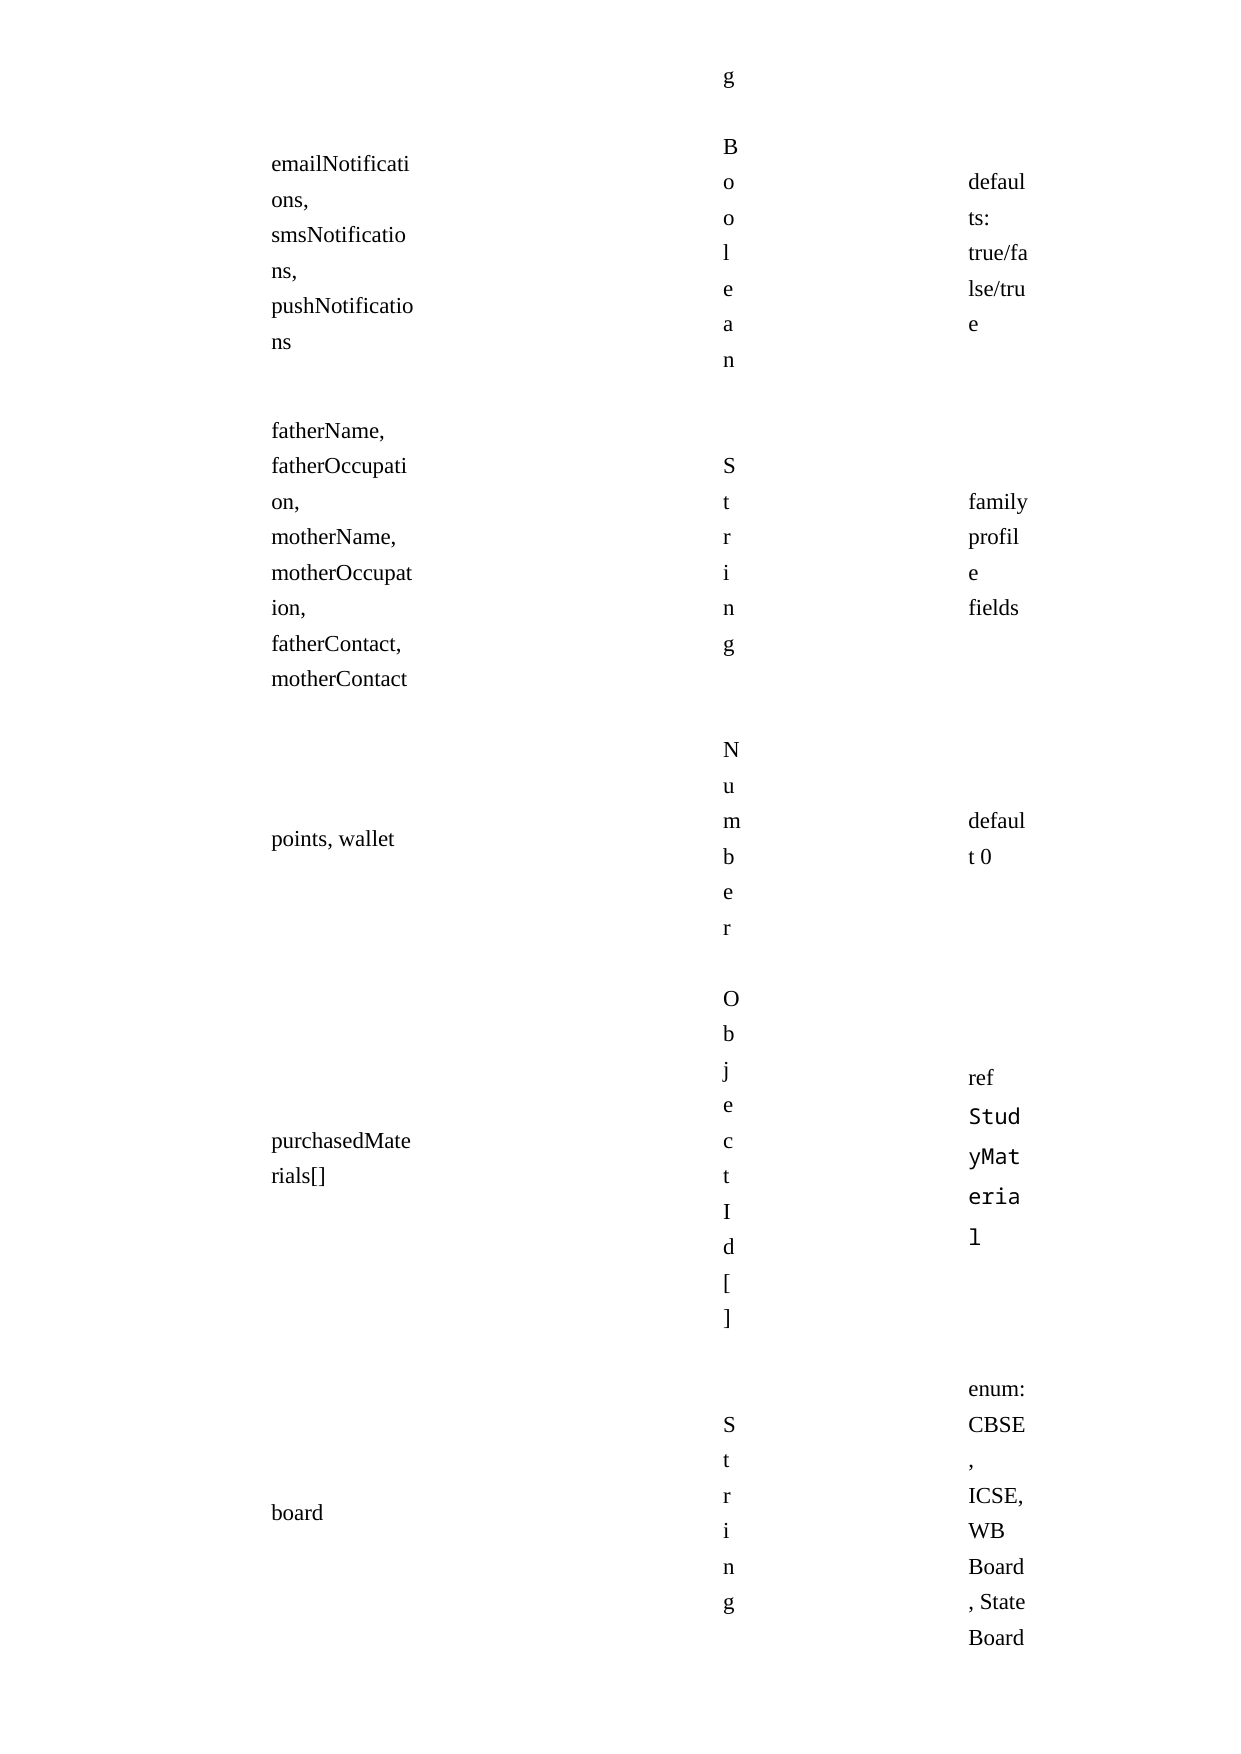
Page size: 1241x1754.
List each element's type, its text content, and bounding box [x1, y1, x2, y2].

table_cell fatherName, fatherOccupation, motherName, motherOccupation, fatherContact, motherContact [118, 414, 570, 733]
table_cell Number [570, 733, 815, 982]
table_cell g [570, 59, 815, 130]
table_cell [815, 59, 1181, 130]
table_cell purchasedMaterials[] [118, 982, 570, 1372]
table_cell default 0 [815, 733, 1181, 982]
table_cell ref StudyMaterial [815, 982, 1181, 1372]
table_cell [118, 59, 570, 130]
table_cell enum: CBSE, ICSE, WB Board, State Board [815, 1372, 1181, 1692]
table_cell family profile fields [815, 414, 1181, 733]
table_cell points, wallet [118, 733, 570, 982]
table_cell board [118, 1372, 570, 1692]
table_cell String [570, 1372, 815, 1692]
table_cell String [570, 414, 815, 733]
table_cell ObjectId[] [570, 982, 815, 1372]
table_cell emailNotifications, smsNotifications, pushNotifications [118, 130, 570, 414]
table_cell Boolean [570, 130, 815, 414]
table_cell defaults: true/false/true [815, 130, 1181, 414]
